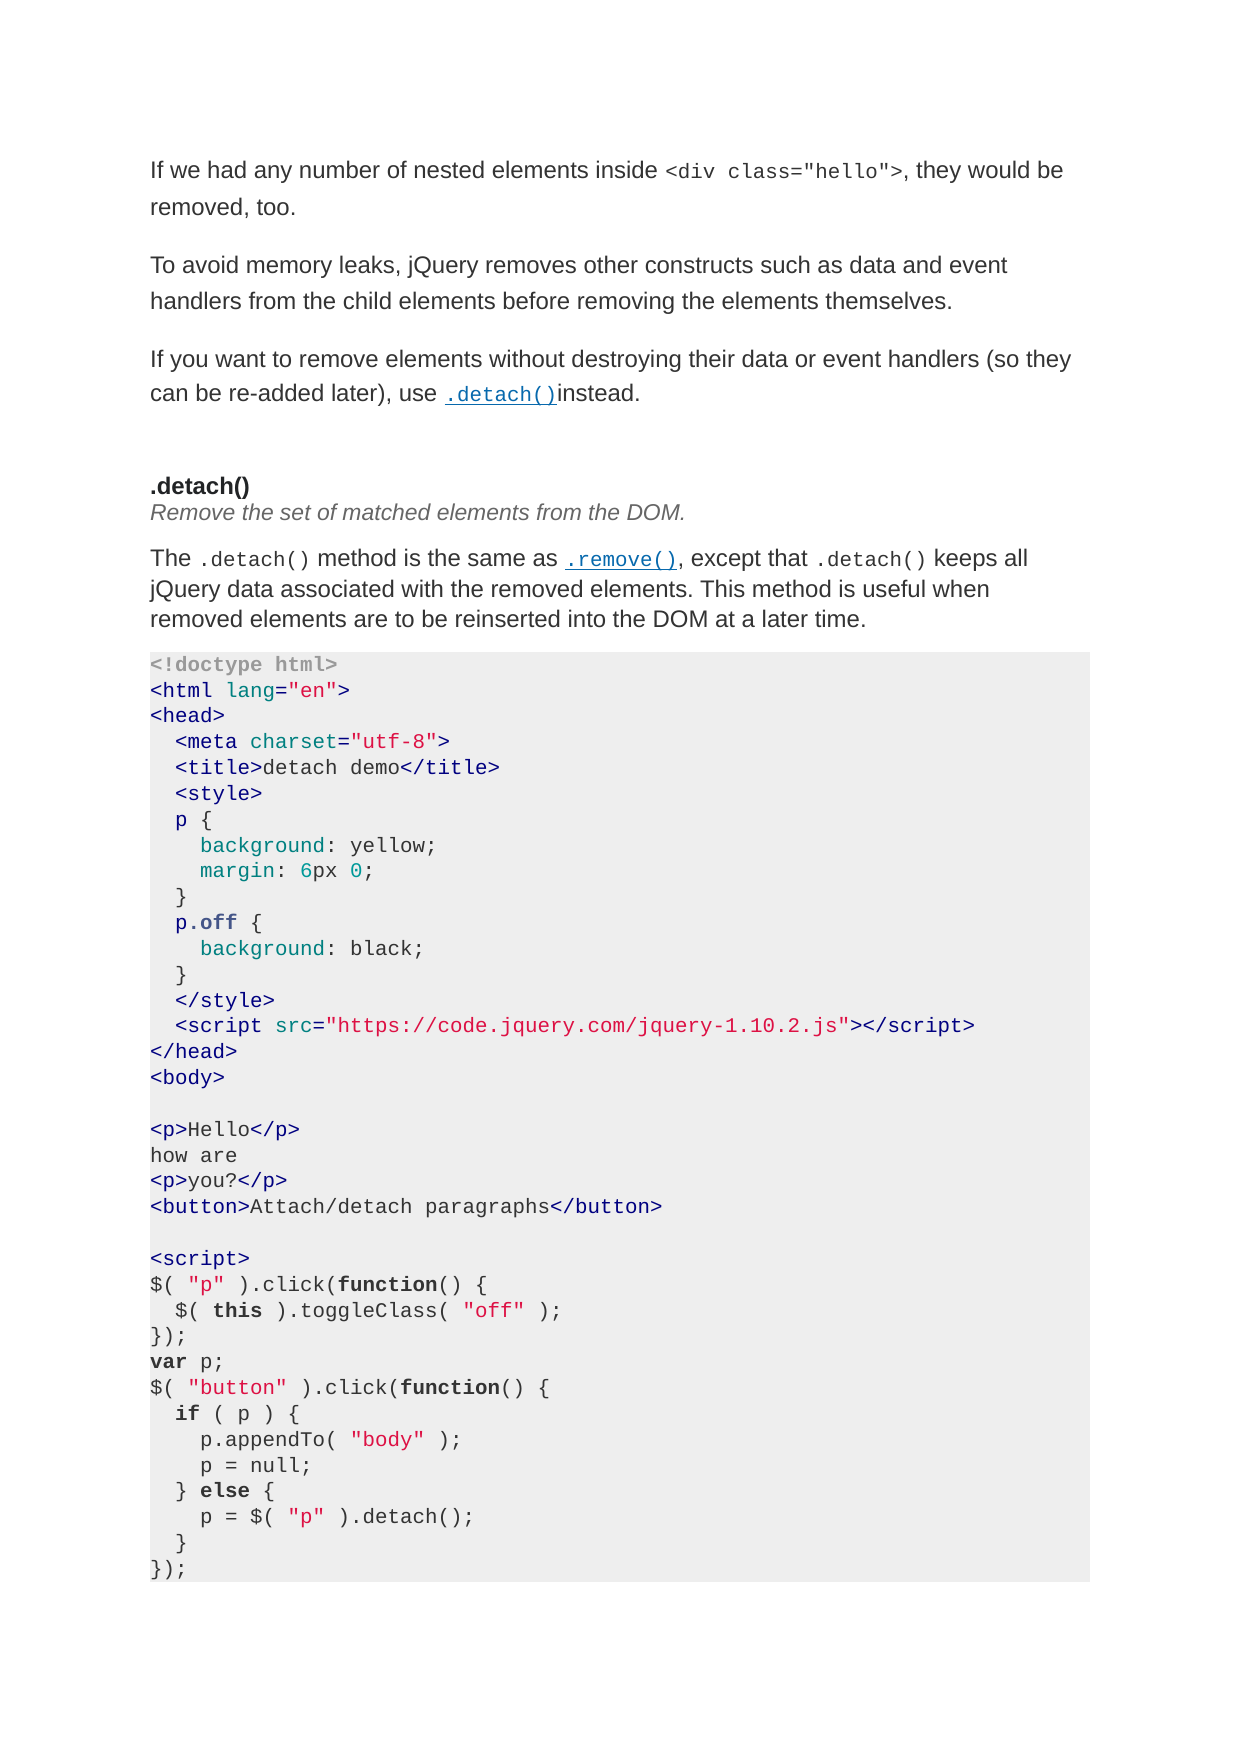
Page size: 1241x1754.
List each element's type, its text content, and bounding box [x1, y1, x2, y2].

text } else { [150, 1478, 1090, 1504]
text <body> [150, 1065, 1090, 1091]
text background: black; [150, 936, 1090, 962]
text <script> [150, 1246, 1090, 1272]
text <!doctype html> [150, 652, 1090, 677]
text } [150, 884, 1090, 910]
text p { [150, 807, 1090, 832]
text <style> [150, 781, 1090, 807]
text }); [150, 1323, 1090, 1349]
text how are [150, 1142, 1090, 1168]
text $( "button" ).click(function() { [150, 1375, 1090, 1401]
text <meta charset="utf-8"> [150, 729, 1090, 755]
text p = null; [150, 1452, 1090, 1478]
text }); [150, 1556, 1090, 1582]
text <title>detach demo</title> [150, 755, 1090, 781]
text $( this ).toggleClass( "off" ); [150, 1297, 1090, 1323]
text if ( p ) { [150, 1401, 1090, 1427]
text The .detach() method is the same as .remove(), except that .detach() keeps all jQuery data associated with the removed elements. This method is useful when removed elements are to be reinserted into the DOM at a later time. [150, 544, 1090, 633]
text </style> [150, 987, 1090, 1013]
text p.appendTo( "body" ); [150, 1427, 1090, 1452]
text } [150, 962, 1090, 987]
text background: yellow; [150, 832, 1090, 858]
text <p>you?</p> [150, 1168, 1090, 1194]
text <button>Attach/detach paragraphs</button> [150, 1194, 1090, 1220]
text var p; [150, 1349, 1090, 1375]
text p.off { [150, 910, 1090, 936]
text Remove the set of matched elements from the DOM. [150, 499, 1090, 526]
text p = $( "p" ).detach(); [150, 1504, 1090, 1530]
text } [150, 1530, 1090, 1556]
text <p>Hello</p> [150, 1117, 1090, 1142]
text .detach() [150, 465, 1090, 499]
text To avoid memory leaks, jQuery removes other constructs such as data and event handlers from the child elements before removing the elements themselves. [150, 244, 1090, 314]
text <html lang="en"> [150, 677, 1090, 703]
text <head> [150, 703, 1090, 729]
text If we had any number of nested elements inside <div class="hello">, they would be removed, too. [150, 150, 1090, 220]
text </head> [150, 1039, 1090, 1065]
text If you want to remove elements without destroying their data or event handlers (so they can be re-added later), use .detach()instead. [150, 338, 1090, 408]
text $( "p" ).click(function() { [150, 1272, 1090, 1297]
text <script src="https://code.jquery.com/jquery-1.10.2.js"></script> [150, 1013, 1090, 1039]
text margin: 6px 0; [150, 858, 1090, 884]
